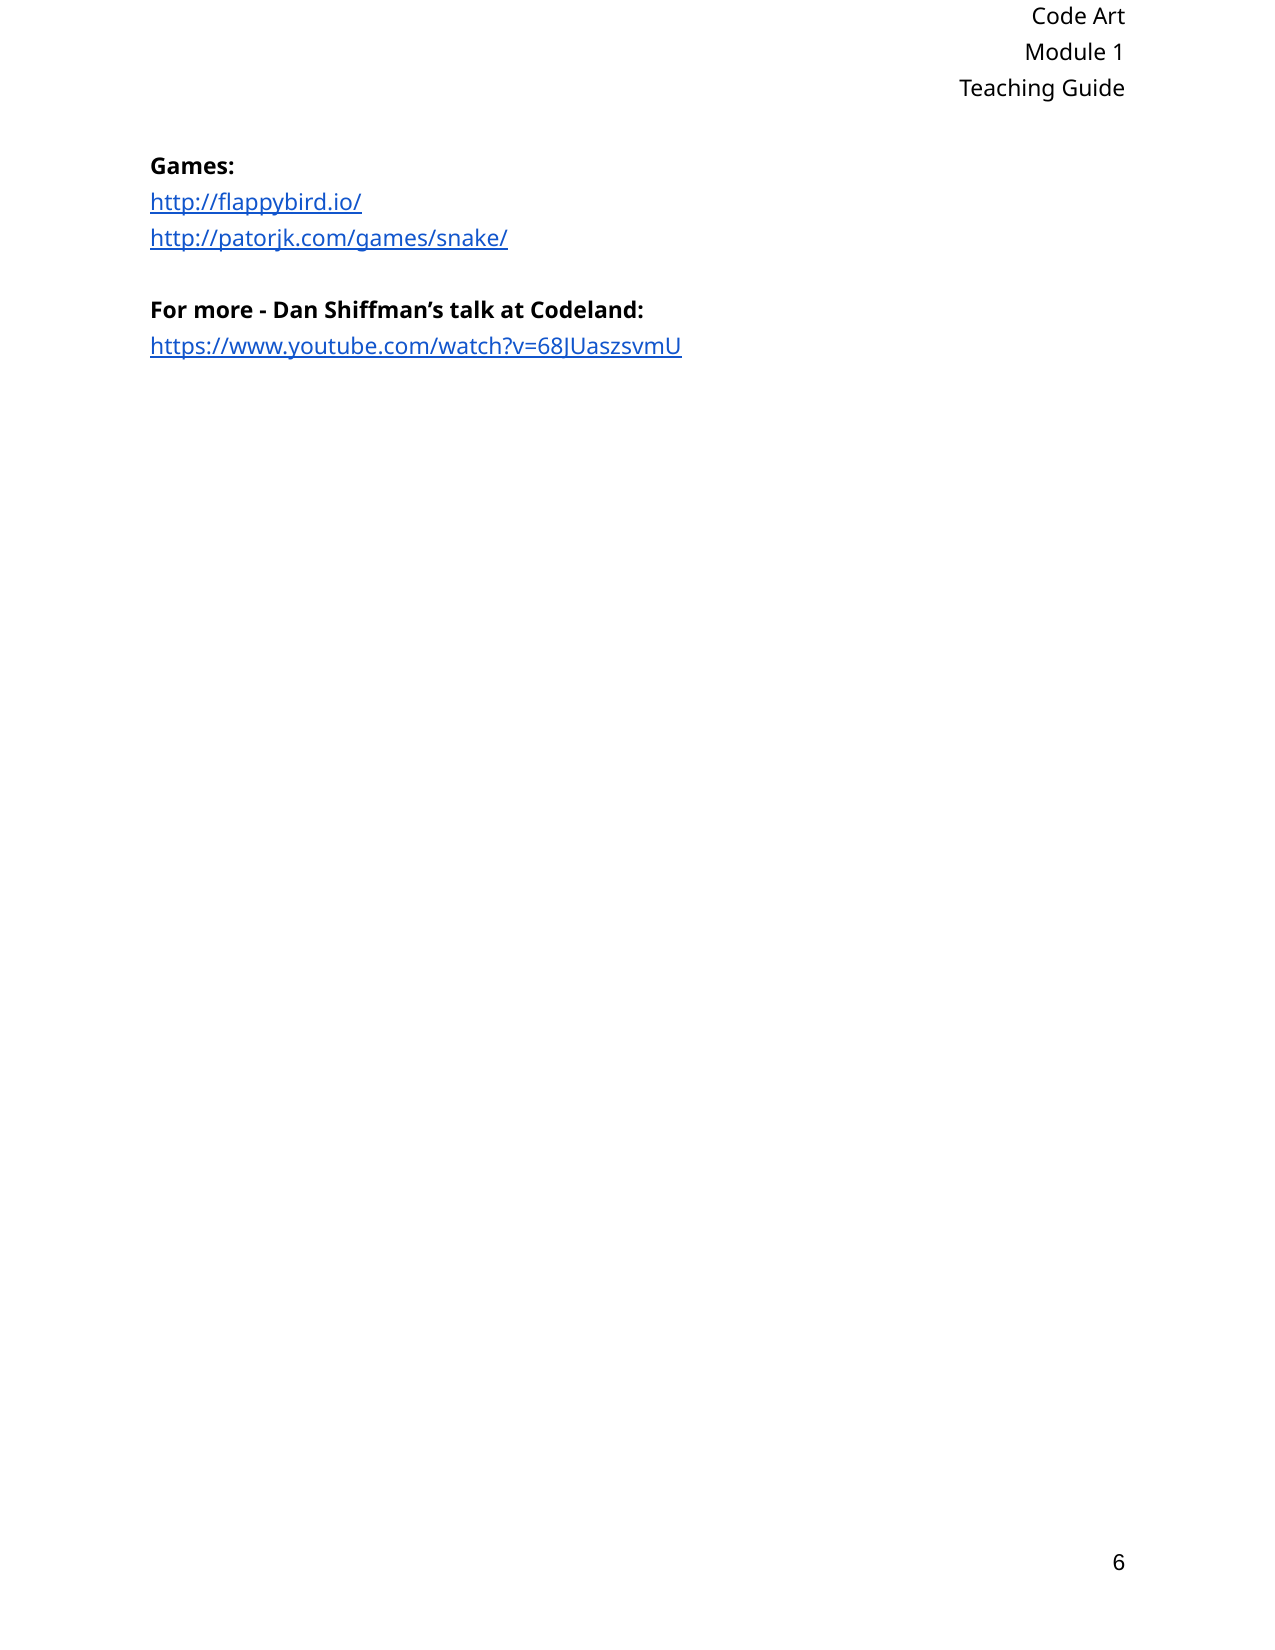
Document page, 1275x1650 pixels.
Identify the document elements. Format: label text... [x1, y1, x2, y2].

text http://patorjk.com/games/snake/ [150, 222, 1125, 253]
text http://flappybird.io/ [150, 186, 1125, 217]
text https://www.youtube.com/watch?v=68JUaszsvmU [150, 330, 1125, 361]
text Games: [150, 150, 1125, 181]
text For more - Dan Shiffman’s talk at Codeland: [150, 294, 1125, 325]
